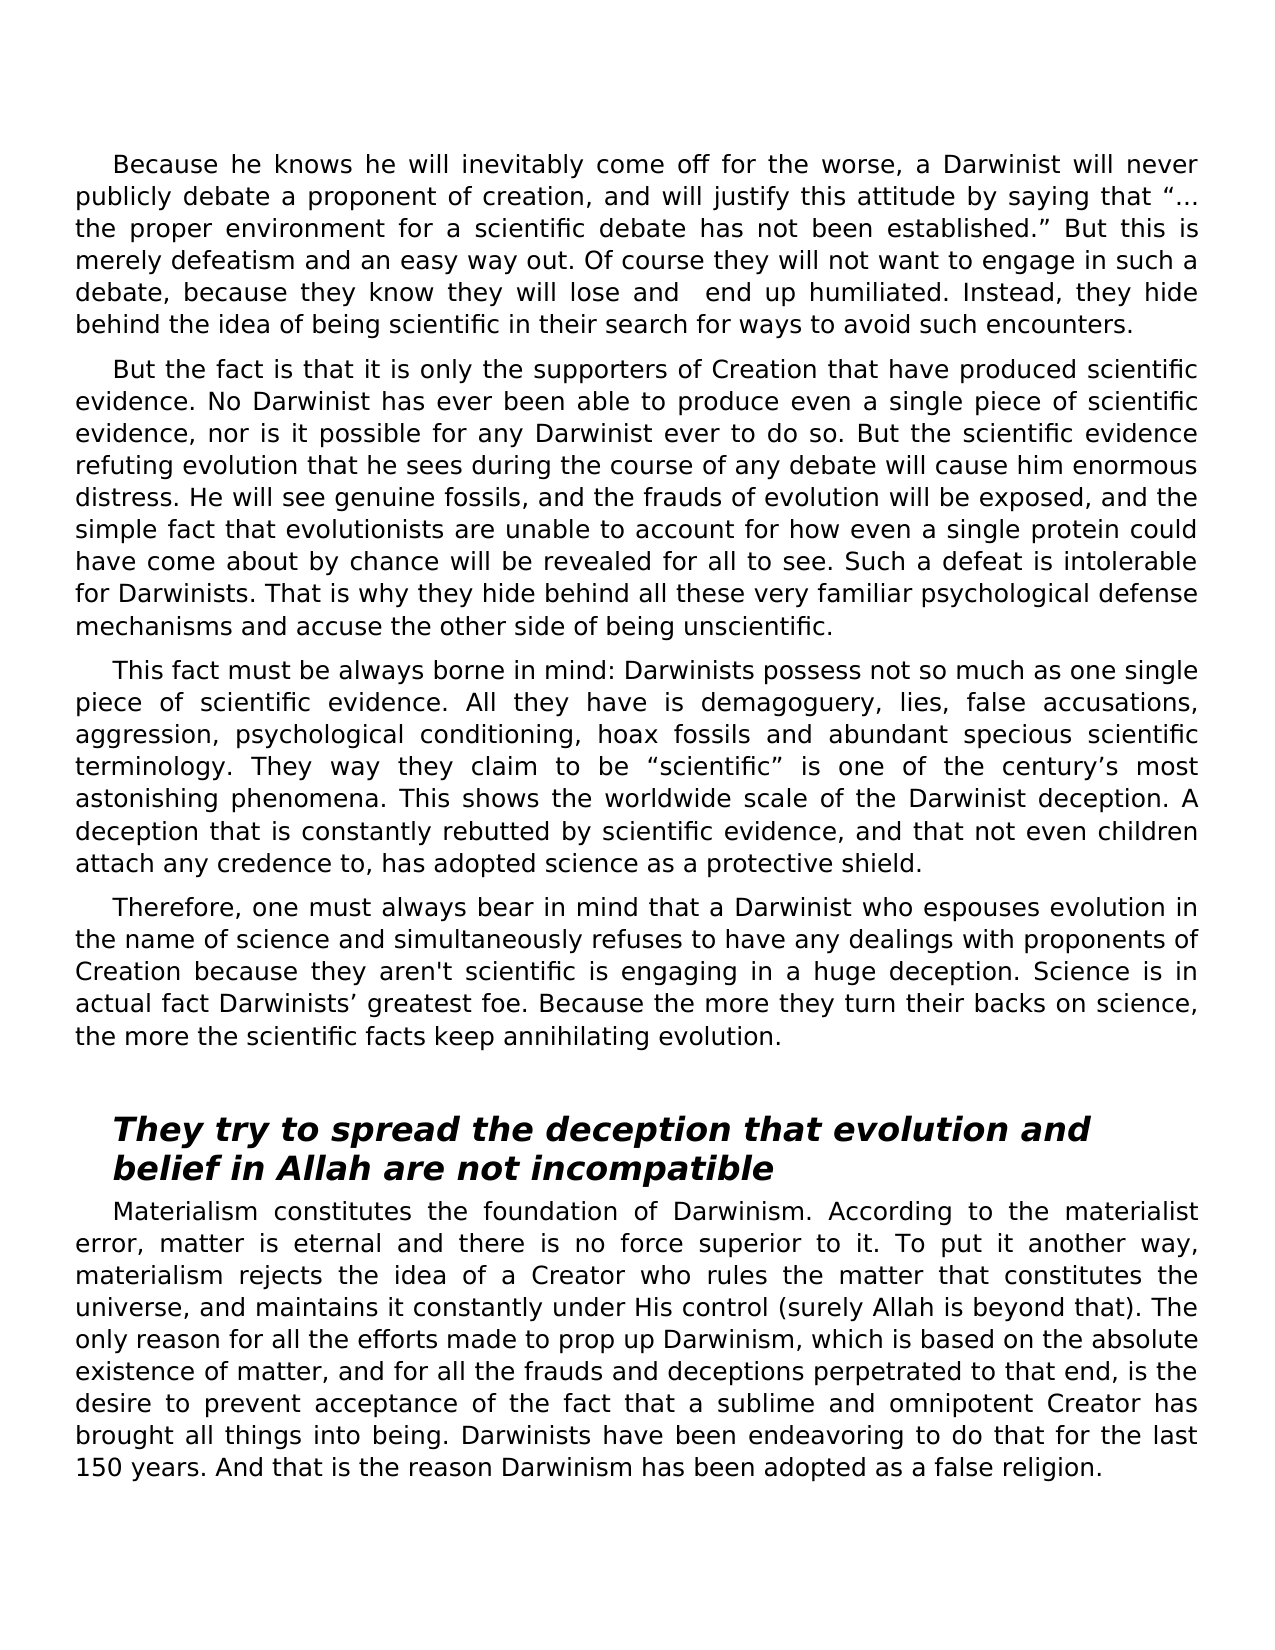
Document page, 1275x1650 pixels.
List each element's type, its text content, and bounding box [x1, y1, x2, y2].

subtitle They try to spread the deception that evolution and belief in Allah are not incompatible [112, 1111, 1200, 1188]
text Because he knows he will inevitably come off for the worse, a Darwinist will never publicly debate a proponent of creation, and will justify this attitude by saying that “... the proper environment for a scientific debate has not been established.” But this is merely defeatism and an easy way out. Of course they will not want to engage in such a debate, because they know they will lose and end up humiliated. Instead, they hide behind the idea of being scientific in their search for ways to avoid such encounters. [75, 150, 1200, 339]
text Materialism constitutes the foundation of Darwinism. According to the materialist error, matter is eternal and there is no force superior to it. To put it another way, materialism rejects the idea of a Creator who rules the matter that constitutes the universe, and maintains it constantly under His control (surely Allah is beyond that). The only reason for all the efforts made to prop up Darwinism, which is based on the absolute existence of matter, and for all the frauds and deceptions perpetrated to that end, is the desire to prevent acceptance of the fact that a sublime and omnipotent Creator has brought all things into being. Darwinists have been endeavoring to do that for the last 150 years. And that is the reason Darwinism has been adopted as a false religion. [75, 1197, 1200, 1483]
text But the fact is that it is only the supporters of Creation that have produced scientific evidence. No Darwinist has ever been able to produce even a single piece of scientific evidence, nor is it possible for any Darwinist ever to do so. But the scientific evidence refuting evolution that he sees during the course of any debate will cause him enormous distress. He will see genuine fossils, and the frauds of evolution will be exposed, and the simple fact that evolutionists are unable to account for how even a single protein could have come about by chance will be revealed for all to see. Such a defeat is intolerable for Darwinists. That is why they hide behind all these very familiar psychological defense mechanisms and accuse the other side of being unscientific. [75, 355, 1200, 641]
text Therefore, one must always bear in mind that a Darwinist who espouses evolution in the name of science and simultaneously refuses to have any dealings with proponents of Creation because they aren't scientific is engaging in a huge deception. Science is in actual fact Darwinists’ greatest foe. Because the more they turn their backs on science, the more the scientific facts keep annihilating evolution. [75, 893, 1200, 1051]
text This fact must be always borne in mind: Darwinists possess not so much as one single piece of scientific evidence. All they have is demagoguery, lies, false accusations, aggression, psychological conditioning, hoax fossils and abundant specious scientific terminology. They way they claim to be “scientific” is one of the century’s most astonishing phenomena. This shows the worldwide scale of the Darwinist deception. A deception that is constantly rebutted by scientific evidence, and that not even children attach any credence to, has adopted science as a protective shield. [75, 656, 1200, 878]
